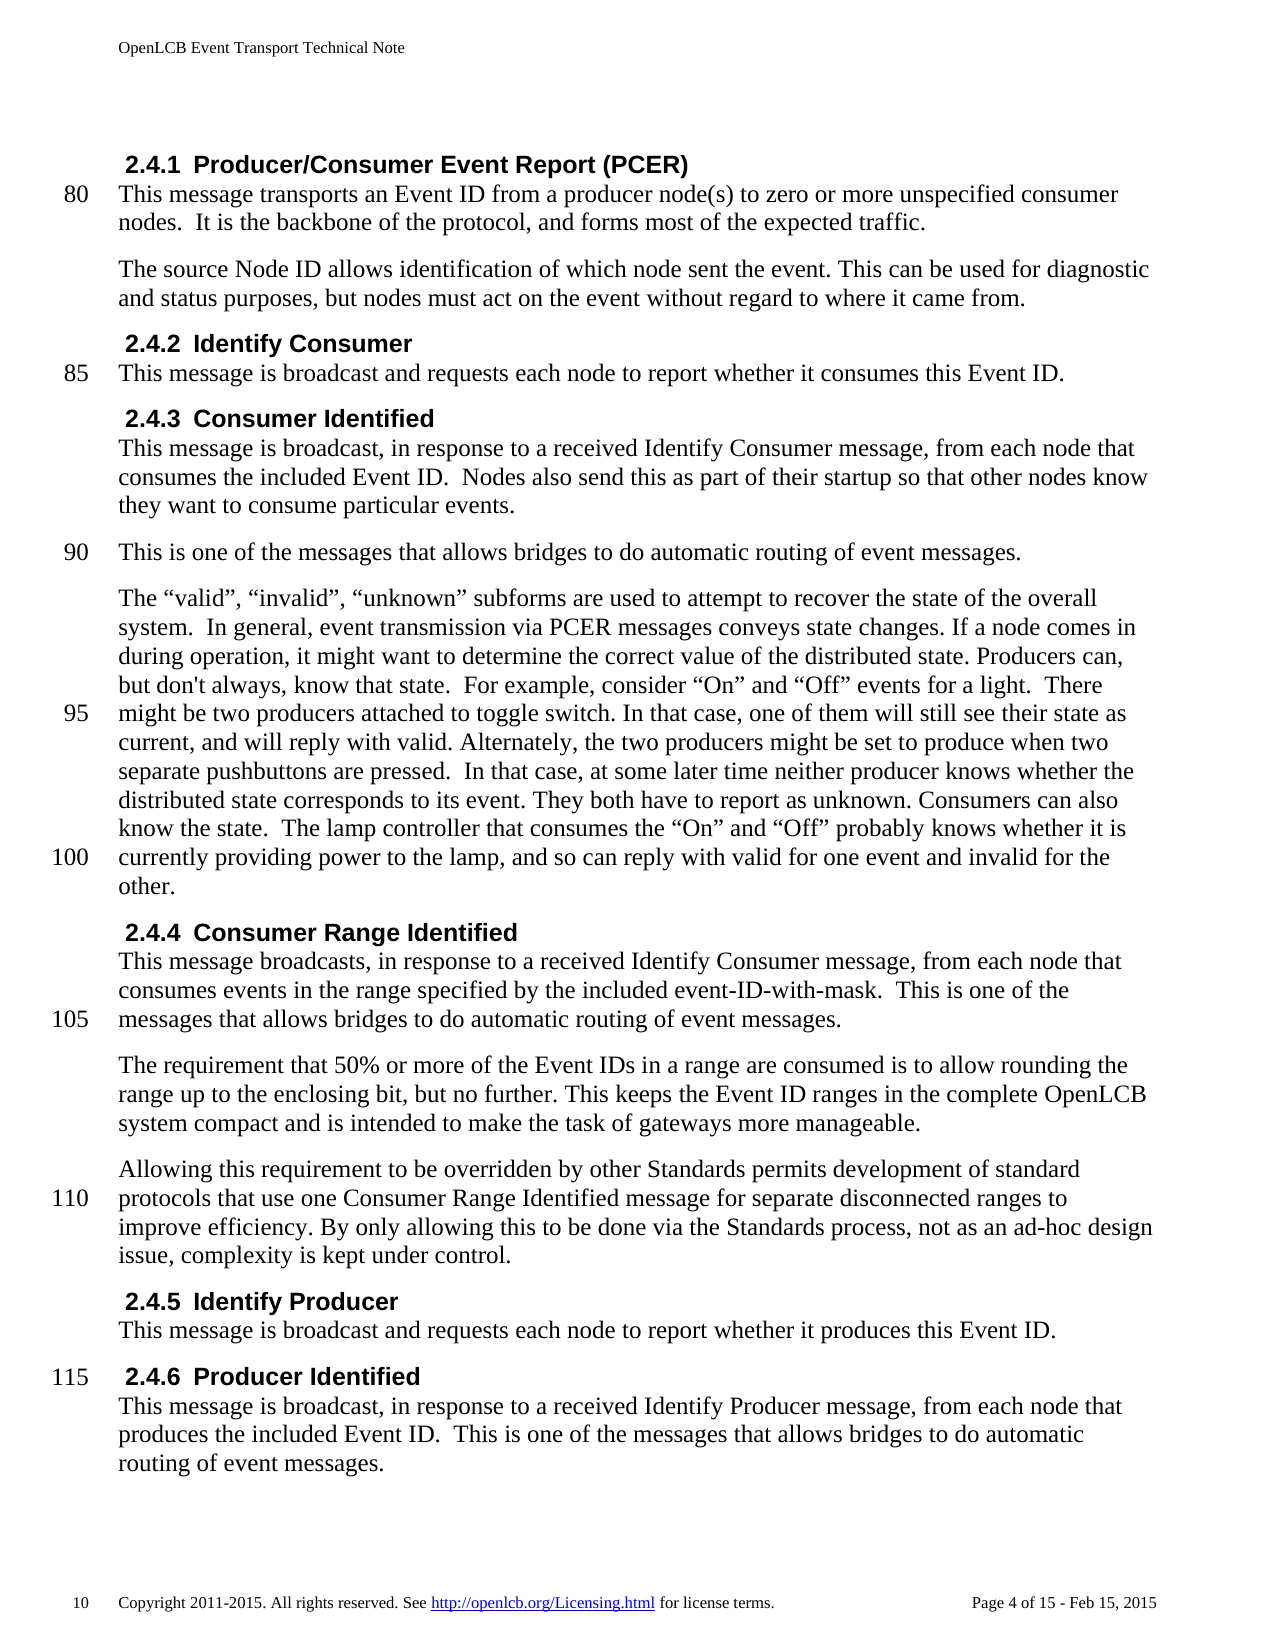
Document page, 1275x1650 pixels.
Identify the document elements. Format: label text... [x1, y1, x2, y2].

text The source Node ID allows identification of which node sent the event. This can be used for diagnostic and status purposes, but nodes must act on the event without regard to where it came from. [118, 254, 1157, 311]
text This message is broadcast, in response to a received Identify Consumer message, from each node that consumes the included Event ID. Nodes also send this as part of their startup so that other nodes know they want to consume particular events. [118, 433, 1157, 519]
text This message broadcasts, in response to a received Identify Consumer message, from each node that consumes events in the range specified by the included event-ID-with-mask. This is one of the messages that allows bridges to do automatic routing of event messages. [118, 946, 1157, 1032]
text This message is broadcast, in response to a received Identify Producer message, from each node that produces the included Event ID. This is one of the messages that allows bridges to do automatic routing of event messages. [118, 1391, 1157, 1477]
subtitle Identify Consumer [118, 329, 1157, 358]
text This is one of the messages that allows bridges to do automatic routing of event messages. [118, 537, 1157, 566]
text This message is broadcast and requests each node to report whether it consumes this Event ID. [118, 358, 1157, 387]
subtitle Identify Producer [118, 1287, 1157, 1316]
subtitle Producer/Consumer Event Report (PCER) [118, 150, 1157, 179]
text The requirement that 50% or more of the Event IDs in a range are consumed is to allow rounding the range up to the enclosing bit, but no further. This keeps the Event ID ranges in the complete OpenLCB system compact and is intended to make the task of gateways more manageable. [118, 1050, 1157, 1136]
subtitle Producer Identified [118, 1362, 1157, 1391]
text This message transports an Event ID from a producer node(s) to zero or more unspecified consumer nodes. It is the backbone of the protocol, and forms most of the expected traffic. [118, 179, 1157, 236]
text Allowing this requirement to be overridden by other Standards permits development of standard protocols that use one Consumer Range Identified message for separate disconnected ranges to improve efficiency. By only allowing this to be done via the Standards process, not as an ad-hoc design issue, complexity is kept under control. [118, 1154, 1157, 1269]
subtitle Consumer Identified [118, 404, 1157, 433]
text The “valid”, “invalid”, “unknown” subforms are used to attempt to recover the state of the overall system. In general, event transmission via PCER messages conveys state changes. If a node comes in during operation, it might want to determine the correct value of the distributed state. Producers can, but don't always, know that state. For example, consider “On” and “Off” events for a light. There might be two producers attached to toggle switch. In that case, one of them will still see their state as current, and will reply with valid. Alternately, the two producers might be set to produce when two separate pushbuttons are pressed. In that case, at some later time neither producer knows whether the distributed state corresponds to its event. They both have to report as unknown. Consumers can also know the state. The lamp controller that consumes the “On” and “Off” probably knows whether it is currently providing power to the lamp, and so can reply with valid for one event and invalid for the other. [118, 583, 1157, 900]
text This message is broadcast and requests each node to report whether it produces this Event ID. [118, 1316, 1157, 1344]
subtitle Consumer Range Identified [118, 917, 1157, 946]
